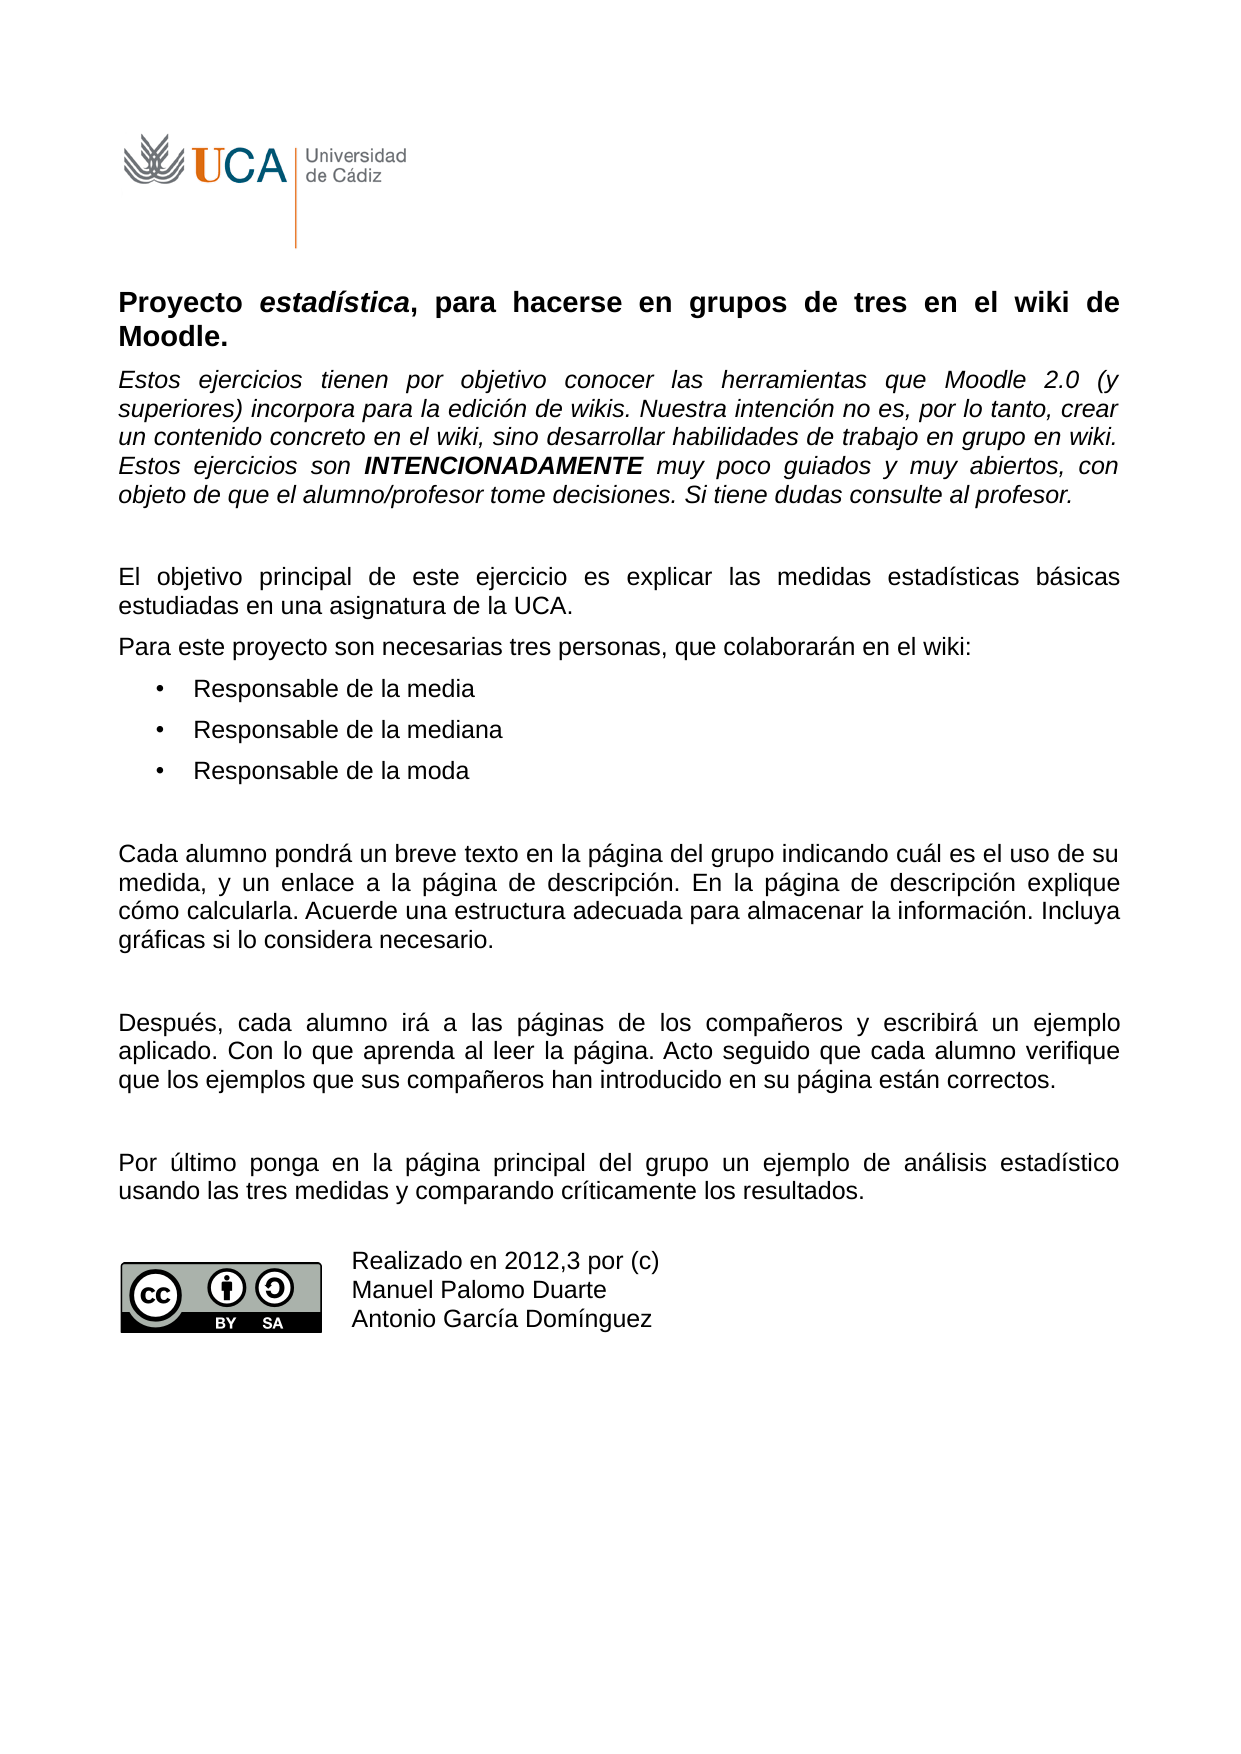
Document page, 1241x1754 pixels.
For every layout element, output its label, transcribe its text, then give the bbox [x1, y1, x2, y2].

text Por último ponga en la página principal del grupo un ejemplo de análisis estadístico usando las tres medidas y comparando críticamente los resultados. [118, 1148, 1122, 1205]
text Para este proyecto son necesarias tres personas, que colaborarán en el wiki: [118, 632, 1122, 661]
text El objetivo principal de este ejercicio es explicar las medidas estadísticas básicas estudiadas en una asignatura de la UCA. [118, 562, 1122, 620]
text Cada alumno pondrá un breve texto en la página del grupo indicando cuál es el uso de su medida, y un enlace a la página de descripción. En la página de descripción explique cómo calcularla. Acuerde una estructura adecuada para almacenar la información. Incluya gráficas si lo considera necesario. [118, 839, 1122, 954]
list Responsable de la moda [156, 756, 1122, 785]
picture [121, 128, 411, 255]
list Responsable de la media [156, 673, 1122, 702]
subtitle Proyecto estadística, para hacerse en grupos de tres en el wiki de Moodle. [118, 285, 1122, 352]
text Estos ejercicios tienen por objetivo conocer las herramientas que Moodle 2.0 (y superiores) incorpora para la edición de wikis. Nuestra intención no es, por lo tanto, crear un contenido concreto en el wiki, sino desarrollar habilidades de trabajo en grupo en wiki. Estos ejercicios son INTENCIONADAMENTE muy poco guiados y muy abiertos, con objeto de que el alumno/profesor tome decisiones. Si tiene dudas consulte al profesor. [118, 365, 1122, 508]
text Antonio García Domínguez [322, 1304, 1122, 1333]
text Después, cada alumno irá a las páginas de los compañeros y escribirá un ejemplo aplicado. Con lo que aprenda al leer la página. Acto seguido que cada alumno verifique que los ejemplos que sus compañeros han introducido en su página están correctos. [118, 1008, 1122, 1094]
text Manuel Palomo Duarte [322, 1275, 1122, 1304]
picture [120, 1262, 322, 1333]
list Responsable de la mediana [156, 715, 1122, 744]
text Realizado en 2012,3 por (c) [118, 1246, 1122, 1275]
